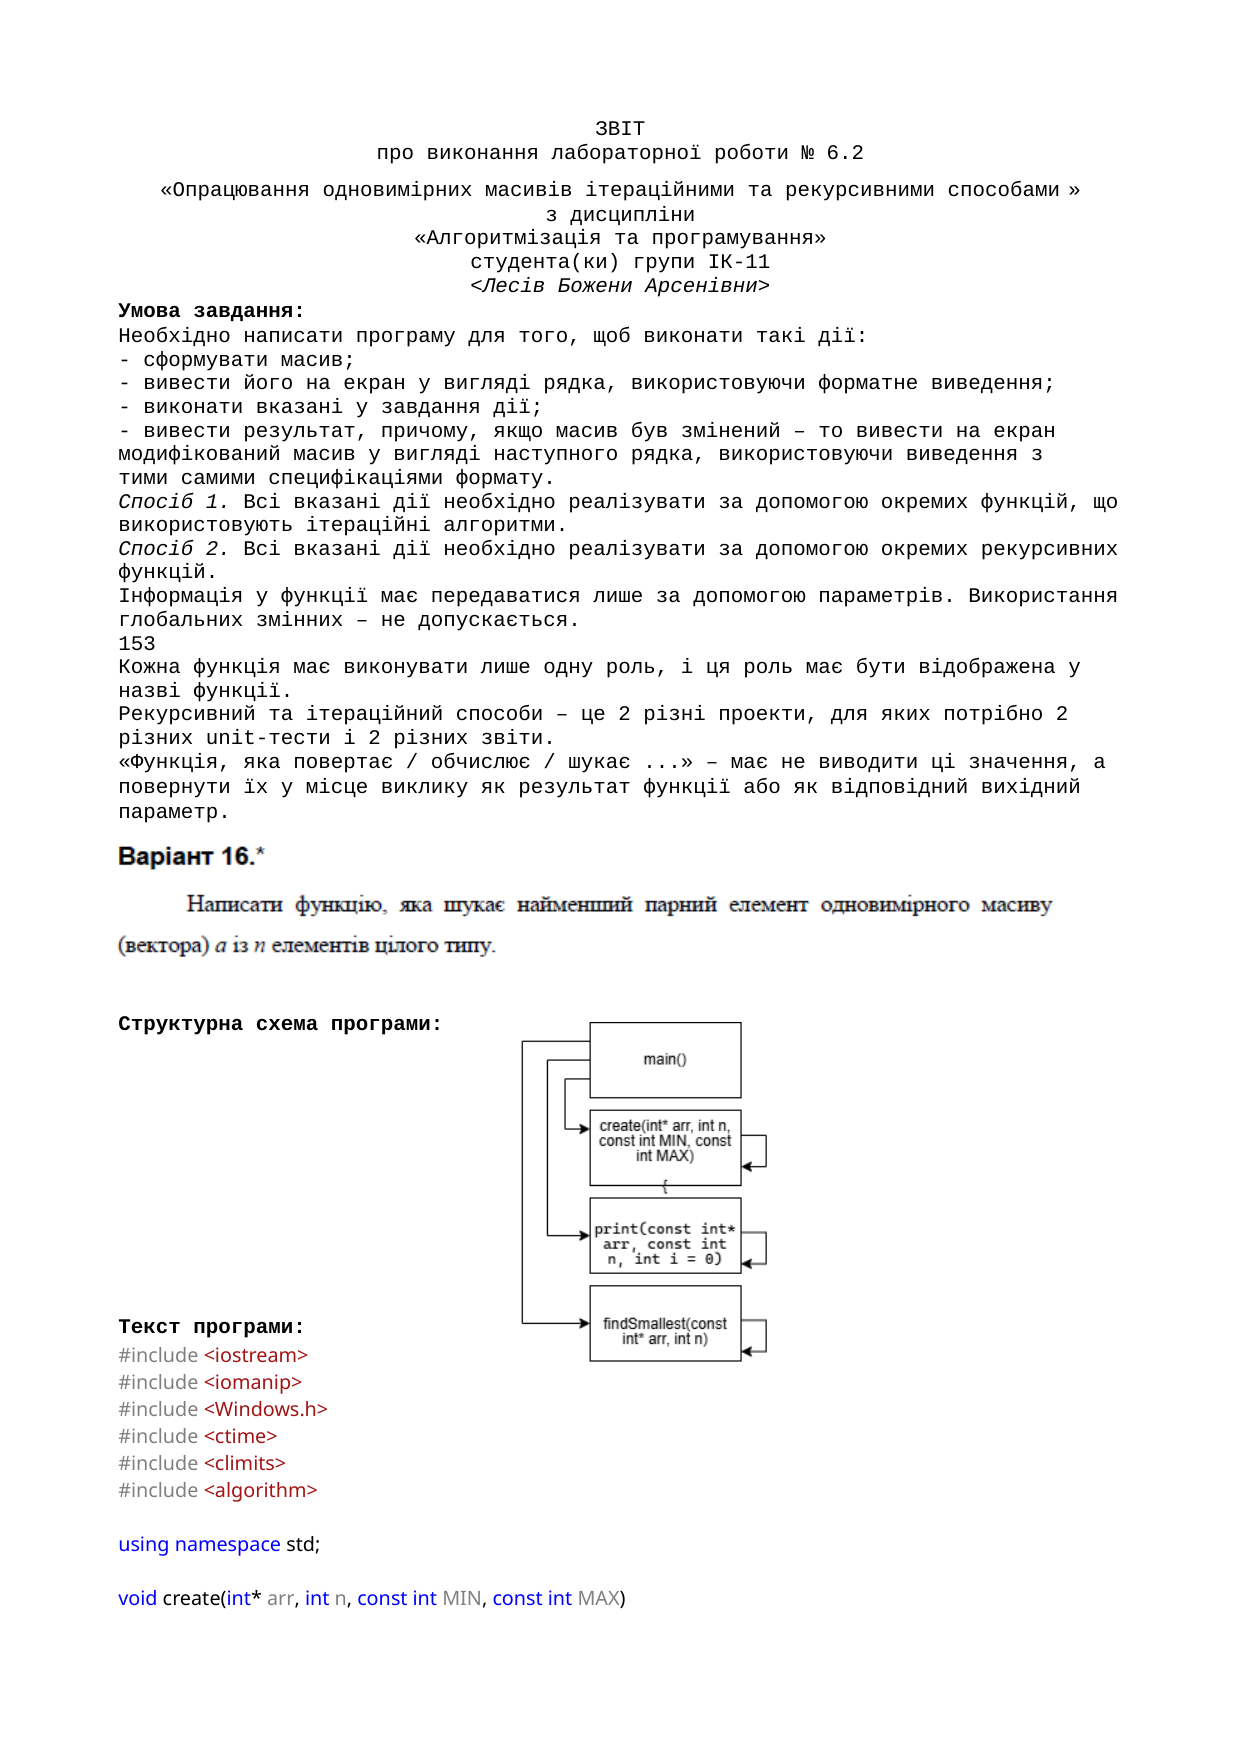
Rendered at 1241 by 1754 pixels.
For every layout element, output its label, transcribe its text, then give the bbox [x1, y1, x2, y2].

text з дисципліни [118, 204, 1122, 227]
text модифікований масив у вигляді наступного рядка, використовуючи виведення з [118, 443, 1122, 467]
picture [109, 841, 1114, 1011]
text #include <algorithm> [118, 1476, 1122, 1503]
text тими самими специфікаціями формату. [118, 467, 1122, 491]
text Спосіб 2. Всі вказані дії необхідно реалізувати за допомогою окремих рекурсивних функцій. [118, 538, 1122, 585]
text Інформація у функції має передаватися лише за допомогою параметрів. Використання глобальних змінних – не допускається. [118, 585, 1122, 632]
text #include <climits> [118, 1449, 1122, 1476]
text - вивести результат, причому, якщо масив був змінений – то вивести на екран [118, 420, 1122, 443]
text [777, 1316, 1122, 1339]
text Рекурсивний та ітераційний способи – це 2 різні проекти, для яких потрібно 2 різних unit-тести і 2 різних звіти. [118, 703, 1122, 751]
text using namespace std; [118, 1530, 1122, 1557]
text Необхідно написати програму для того, щоб виконати такі дії: [118, 325, 1122, 349]
text Умова завдання: [118, 300, 1122, 323]
text 153 [118, 632, 1122, 656]
text #include <ctime> [118, 1422, 1122, 1449]
text студента(ки) групи ІК-11 [118, 251, 1122, 275]
text <Лесів Божени Арсенівни> [118, 275, 1122, 298]
picture [513, 1022, 777, 1363]
text #include <iomanip> [118, 1368, 1122, 1395]
text - вивести його на екран у вигляді рядка, використовуючи форматне виведення; [118, 372, 1122, 396]
text #include <Windows.h> [118, 1395, 1122, 1422]
text «Опрацювання одновимірних масивів ітераційними та рекурсивними способами » [118, 165, 1122, 204]
text void create(int* arr, int n, const int MIN, const int MAX) [118, 1584, 1122, 1611]
text Структурна схема програми: [118, 826, 1122, 1037]
text Спосіб 1. Всі вказані дії необхідно реалізувати за допомогою окремих функцій, що використовують ітераційні алгоритми. [118, 491, 1122, 538]
text #include <iostream> [118, 1341, 1122, 1368]
text ЗВІТ [118, 118, 1122, 142]
text - виконати вказані у завдання дії; [118, 396, 1122, 420]
text Текст програми: [118, 1316, 513, 1339]
text «Функція, яка повертає / обчислює / шукає ...» – має не виводити ці значення, а повернути їх у місце виклику як результат функції або як відповідний вихідний параметр. [118, 751, 1122, 825]
text - сформувати масив; [118, 349, 1122, 372]
text Кожна функція має виконувати лише одну роль, і ця роль має бути відображена у назві функції. [118, 656, 1122, 703]
text про виконання лабораторної роботи № 6.2 [118, 142, 1122, 165]
text «Алгоритмізація та програмування» [118, 227, 1122, 251]
